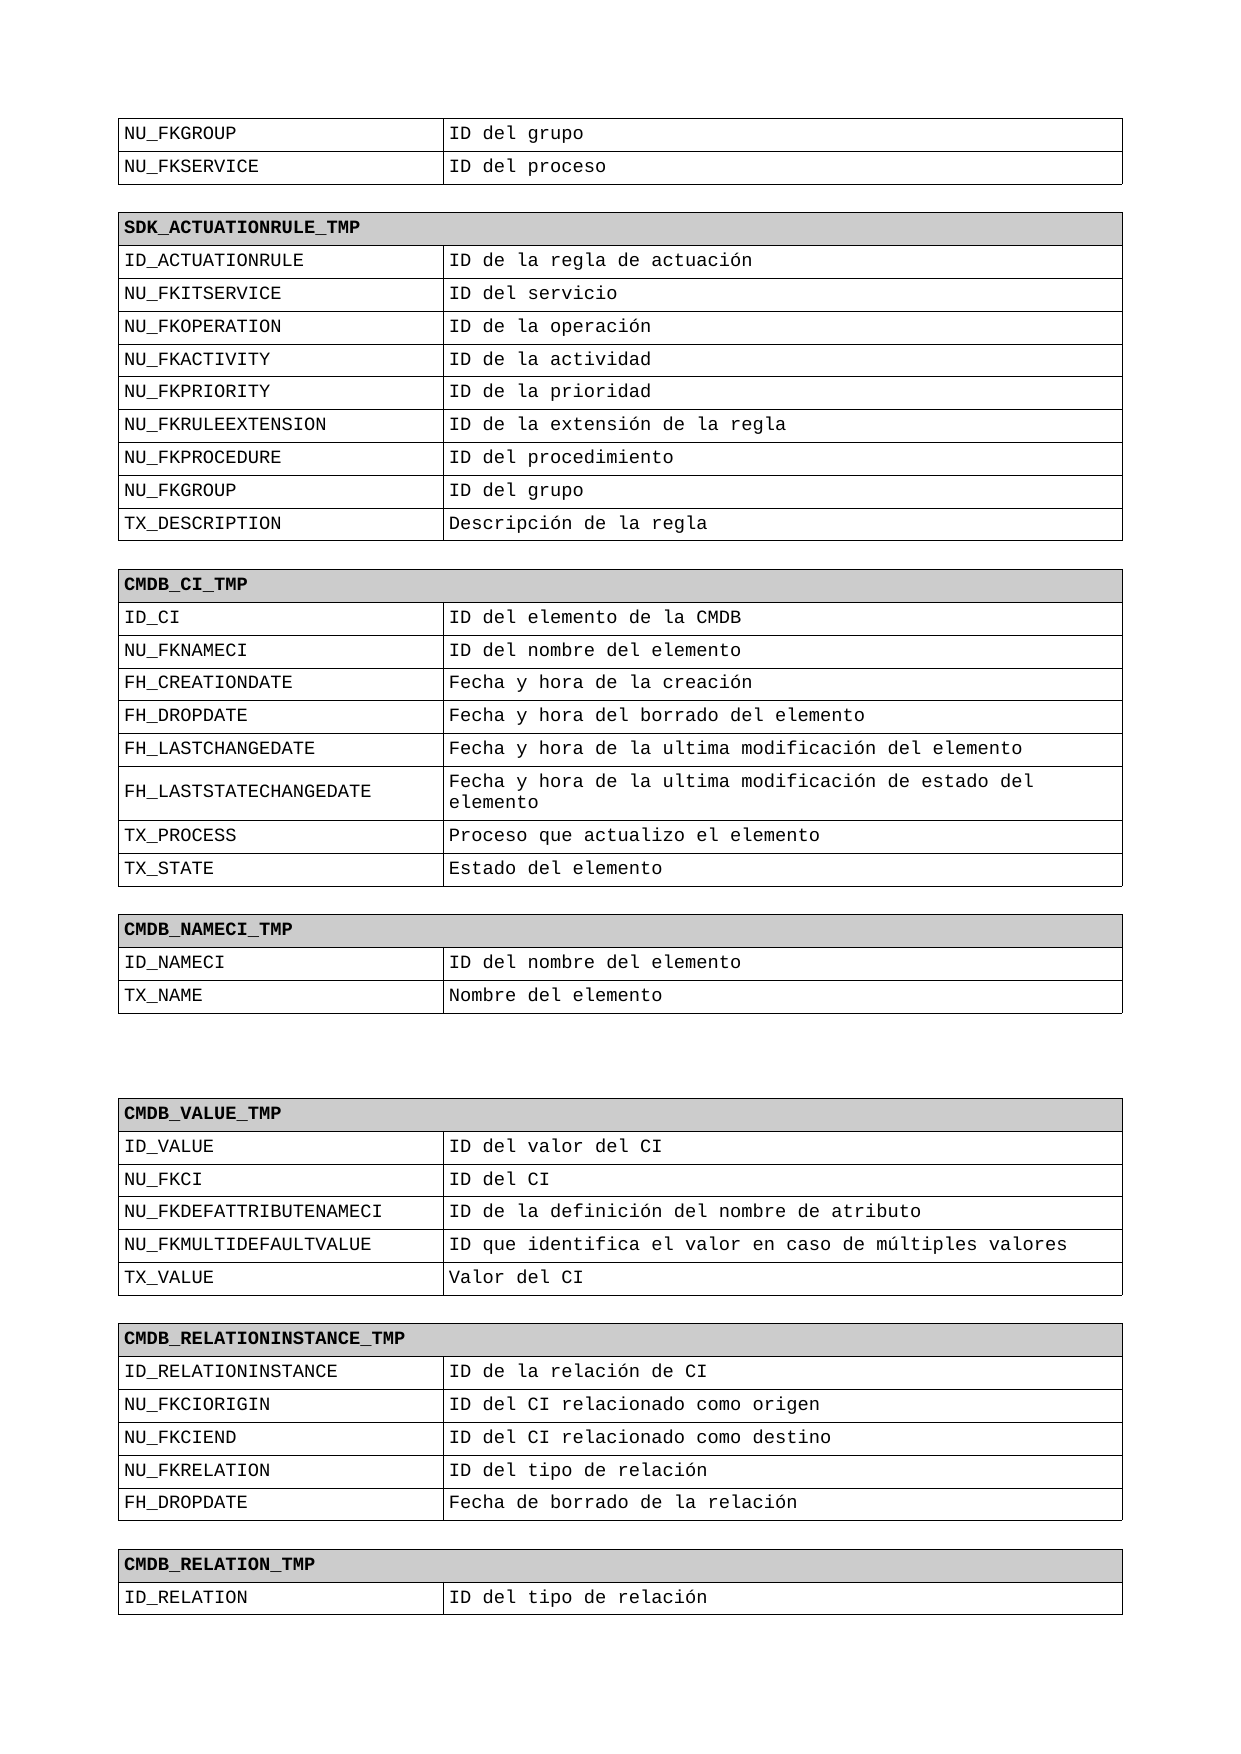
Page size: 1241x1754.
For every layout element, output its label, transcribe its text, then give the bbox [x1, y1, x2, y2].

table_cell ID que identifica el valor en caso de múltiples valores [444, 1230, 1122, 1262]
table_cell Nombre del elemento [444, 981, 1122, 1012]
table_cell ID_NAMECI [119, 948, 443, 980]
table_cell ID del grupo [444, 476, 1122, 508]
table_cell ID del tipo de relación [444, 1583, 1122, 1614]
table_cell TX_NAME [119, 981, 443, 1012]
table_cell ID de la extensión de la regla [444, 410, 1122, 442]
table_cell Fecha y hora de la creación [444, 669, 1122, 700]
table_cell Fecha y hora de la ultima modificación del elemento [444, 734, 1122, 766]
table_cell ID del procedimiento [444, 443, 1122, 475]
table_cell Estado del elemento [444, 854, 1122, 886]
table_cell ID de la definición del nombre de atributo [444, 1197, 1122, 1229]
table_cell ID del CI relacionado como origen [444, 1390, 1122, 1422]
table_cell ID_ACTUATIONRULE [119, 246, 443, 278]
table_cell FH_LASTSTATECHANGEDATE [119, 767, 443, 820]
table_cell NU_FKNAMECI [119, 636, 443, 667]
table_cell ID del servicio [444, 279, 1122, 311]
table_cell ID de la prioridad [444, 377, 1122, 409]
table_cell FH_CREATIONDATE [119, 669, 443, 700]
table_cell ID del proceso [444, 152, 1122, 184]
table_header CMDB_VALUE_TMP [119, 1099, 1122, 1131]
table_cell ID del tipo de relación [444, 1456, 1122, 1487]
table_cell ID del elemento de la CMDB [444, 603, 1122, 634]
table_cell ID_CI [119, 603, 443, 634]
table_cell Fecha y hora del borrado del elemento [444, 701, 1122, 733]
table_header CMDB_NAMECI_TMP [119, 915, 1122, 947]
table_cell NU_FKGROUP [119, 476, 443, 508]
table_cell NU_FKGROUP [119, 119, 443, 151]
table_cell NU_FKPROCEDURE [119, 443, 443, 475]
table_cell Fecha de borrado de la relación [444, 1489, 1122, 1520]
table_cell Proceso que actualizo el elemento [444, 821, 1122, 853]
table_cell NU_FKITSERVICE [119, 279, 443, 311]
table_cell NU_FKCIORIGIN [119, 1390, 443, 1422]
table_cell TX_PROCESS [119, 821, 443, 853]
table_cell NU_FKMULTIDEFAULTVALUE [119, 1230, 443, 1262]
table_cell ID_RELATIONINSTANCE [119, 1357, 443, 1389]
table_cell NU_FKOPERATION [119, 312, 443, 343]
table_header SDK_ACTUATIONRULE_TMP [119, 213, 1122, 245]
table_cell ID de la relación de CI [444, 1357, 1122, 1389]
table_cell ID_VALUE [119, 1132, 443, 1163]
table_cell ID de la operación [444, 312, 1122, 343]
table_cell TX_VALUE [119, 1263, 443, 1295]
table_cell TX_DESCRIPTION [119, 509, 443, 540]
table_cell ID del valor del CI [444, 1132, 1122, 1163]
table_cell NU_FKRELATION [119, 1456, 443, 1487]
table_cell Descripción de la regla [444, 509, 1122, 540]
table_cell FH_DROPDATE [119, 701, 443, 733]
table_cell ID_RELATION [119, 1583, 443, 1614]
table_cell NU_FKDEFATTRIBUTENAMECI [119, 1197, 443, 1229]
table_cell NU_FKCI [119, 1165, 443, 1196]
table_header CMDB_RELATIONINSTANCE_TMP [119, 1324, 1122, 1356]
table_cell NU_FKRULEEXTENSION [119, 410, 443, 442]
table_cell NU_FKCIEND [119, 1423, 443, 1454]
table_cell ID del CI relacionado como destino [444, 1423, 1122, 1454]
table_cell FH_DROPDATE [119, 1489, 443, 1520]
table_cell Valor del CI [444, 1263, 1122, 1295]
table_header CMDB_RELATION_TMP [119, 1550, 1122, 1582]
table_cell ID de la regla de actuación [444, 246, 1122, 278]
table_cell NU_FKACTIVITY [119, 345, 443, 376]
table_cell Fecha y hora de la ultima modificación de estado del elemento [444, 767, 1122, 820]
table_cell ID del nombre del elemento [444, 948, 1122, 980]
table_header CMDB_CI_TMP [119, 570, 1122, 602]
table_cell FH_LASTCHANGEDATE [119, 734, 443, 766]
table_cell ID del grupo [444, 119, 1122, 151]
table_cell ID del nombre del elemento [444, 636, 1122, 667]
table_cell ID de la actividad [444, 345, 1122, 376]
table_cell TX_STATE [119, 854, 443, 886]
table_cell NU_FKSERVICE [119, 152, 443, 184]
table_cell NU_FKPRIORITY [119, 377, 443, 409]
table_cell ID del CI [444, 1165, 1122, 1196]
